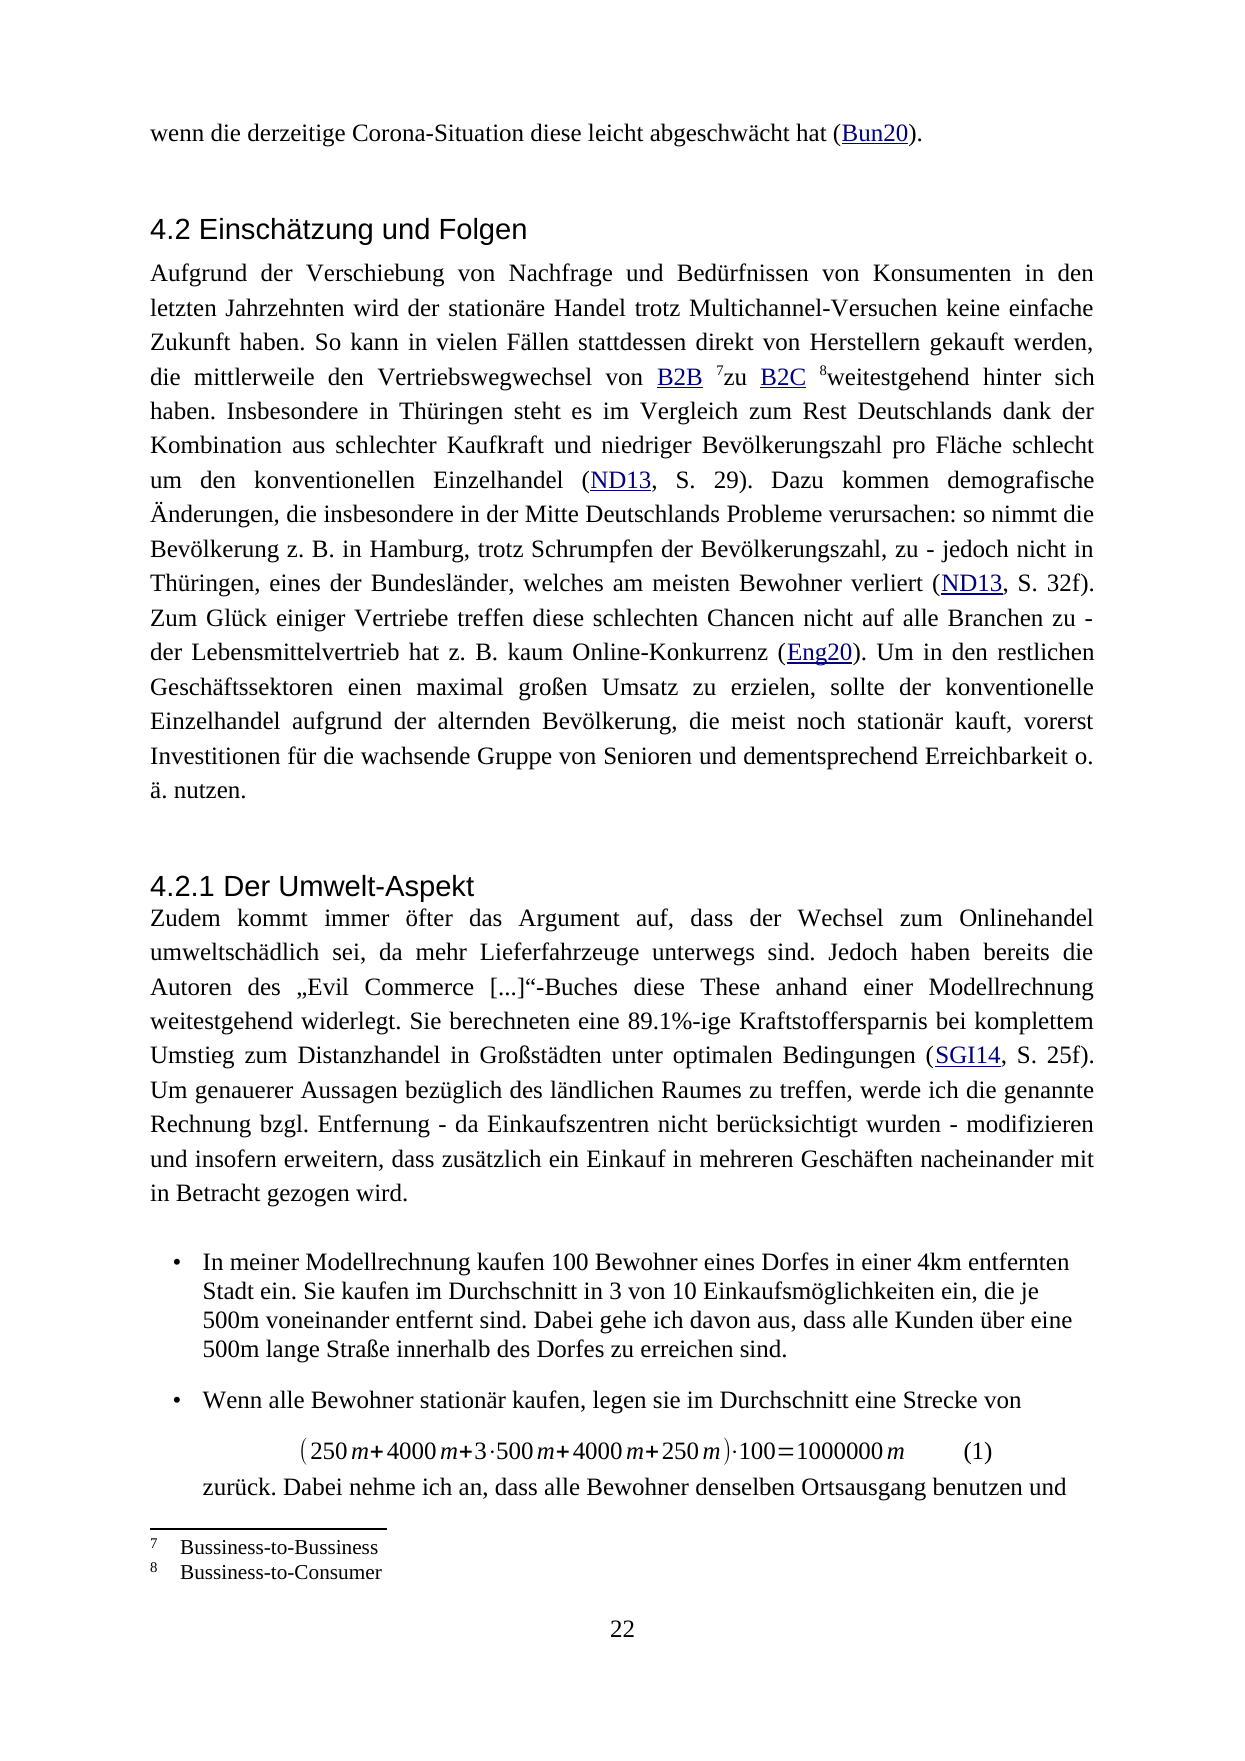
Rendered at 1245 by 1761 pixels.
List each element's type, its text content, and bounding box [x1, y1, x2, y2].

text wenn die derzeitige Corona-Situation diese leicht abgeschwächt hat (Bun20). [150, 118, 1095, 147]
list zurück. Dabei nehme ich an, dass alle Bewohner denselben Ortsausgang benutzen und [172, 1472, 1095, 1501]
text Aufgrund der Verschiebung von Nachfrage und Bedürfnissen von Konsumenten in den letzten Jahrzehnten wird der stationäre Handel trotz Multichannel-Versuchen keine einfache Zukunft haben. So kann in vielen Fällen stattdessen direkt von Herstellern gekauft werden, die mittlerweile den Vertriebswegwechsel von B2B zu B2C weitestgehend hinter sich haben. Insbesondere in Thüringen steht es im Vergleich zum Rest Deutschlands dank der Kombination aus schlechter Kaufkraft und niedriger Bevölkerungszahl pro Fläche schlecht um den konventionellen Einzelhandel (ND13, S. 29). Dazu kommen demografische Änderungen, die insbesondere in der Mitte Deutschlands Probleme verursachen: so nimmt die Bevölkerung z. B. in Hamburg, trotz Schrumpfen der Bevölkerungszahl, zu - jedoch nicht in Thüringen, eines der Bundesländer, welches am meisten Bewohner verliert (ND13, S. 32f). Zum Glück einiger Vertriebe treffen diese schlechten Chancen nicht auf alle Branchen zu - der Lebensmittelvertrieb hat z. B. kaum Online-Konkurrenz (Eng20). Um in den restlichen Geschäftssektoren einen maximal großen Umsatz zu erzielen, sollte der konventionelle Einzelhandel aufgrund der alternden Bevölkerung, die meist noch stationär kauft, vorerst Investitionen für die wachsende Gruppe von Senioren und dementsprechend Erreichbarkeit o. ä. nutzen. [150, 258, 1095, 804]
list In meiner Modellrechnung kaufen 100 Bewohner eines Dorfes in einer 4km entfernten Stadt ein. Sie kaufen im Durchschnitt in 3 von 10 Einkaufsmöglichkeiten ein, die je 500m voneinander entfernt sind. Dabei gehe ich davon aus, dass alle Kunden über eine 500m lange Straße innerhalb des Dorfes zu erreichen sind. [172, 1247, 1095, 1362]
text Zudem kommt immer öfter das Argument auf, dass der Wechsel zum Onlinehandel umweltschädlich sei, da mehr Lieferfahrzeuge unterwegs sind. Jedoch haben bereits die Autoren des „Evil Commerce [...]“-Buches diese These anhand einer Modellrechnung weitestgehend widerlegt. Sie berechneten eine 89.1%-ige Kraftstoffersparnis bei komplettem Umstieg zum Distanzhandel in Großstädten unter optimalen Bedingungen (SGI14, S. 25f). Um genauerer Aussagen bezüglich des ländlichen Raumes zu treffen, werde ich die genannte Rechnung bzgl. Entfernung - da Einkaufszentren nicht berücksichtigt wurden - modifizieren und insofern erweitern, dass zusätzlich ein Einkauf in mehreren Geschäften nacheinander mit in Betracht gezogen wird. [150, 903, 1095, 1207]
text Bussiness-to-Consumer [150, 1559, 1095, 1584]
text Bussiness-to-Bussiness [150, 1535, 1095, 1559]
list Wenn alle Bewohner stationär kaufen, legen sie im Durchschnitt eine Strecke von [172, 1385, 1095, 1414]
subtitle 4.2.1 Der Umwelt-Aspekt [150, 869, 1095, 903]
subtitle 4.2 Einschätzung und Folgen [150, 212, 1095, 246]
